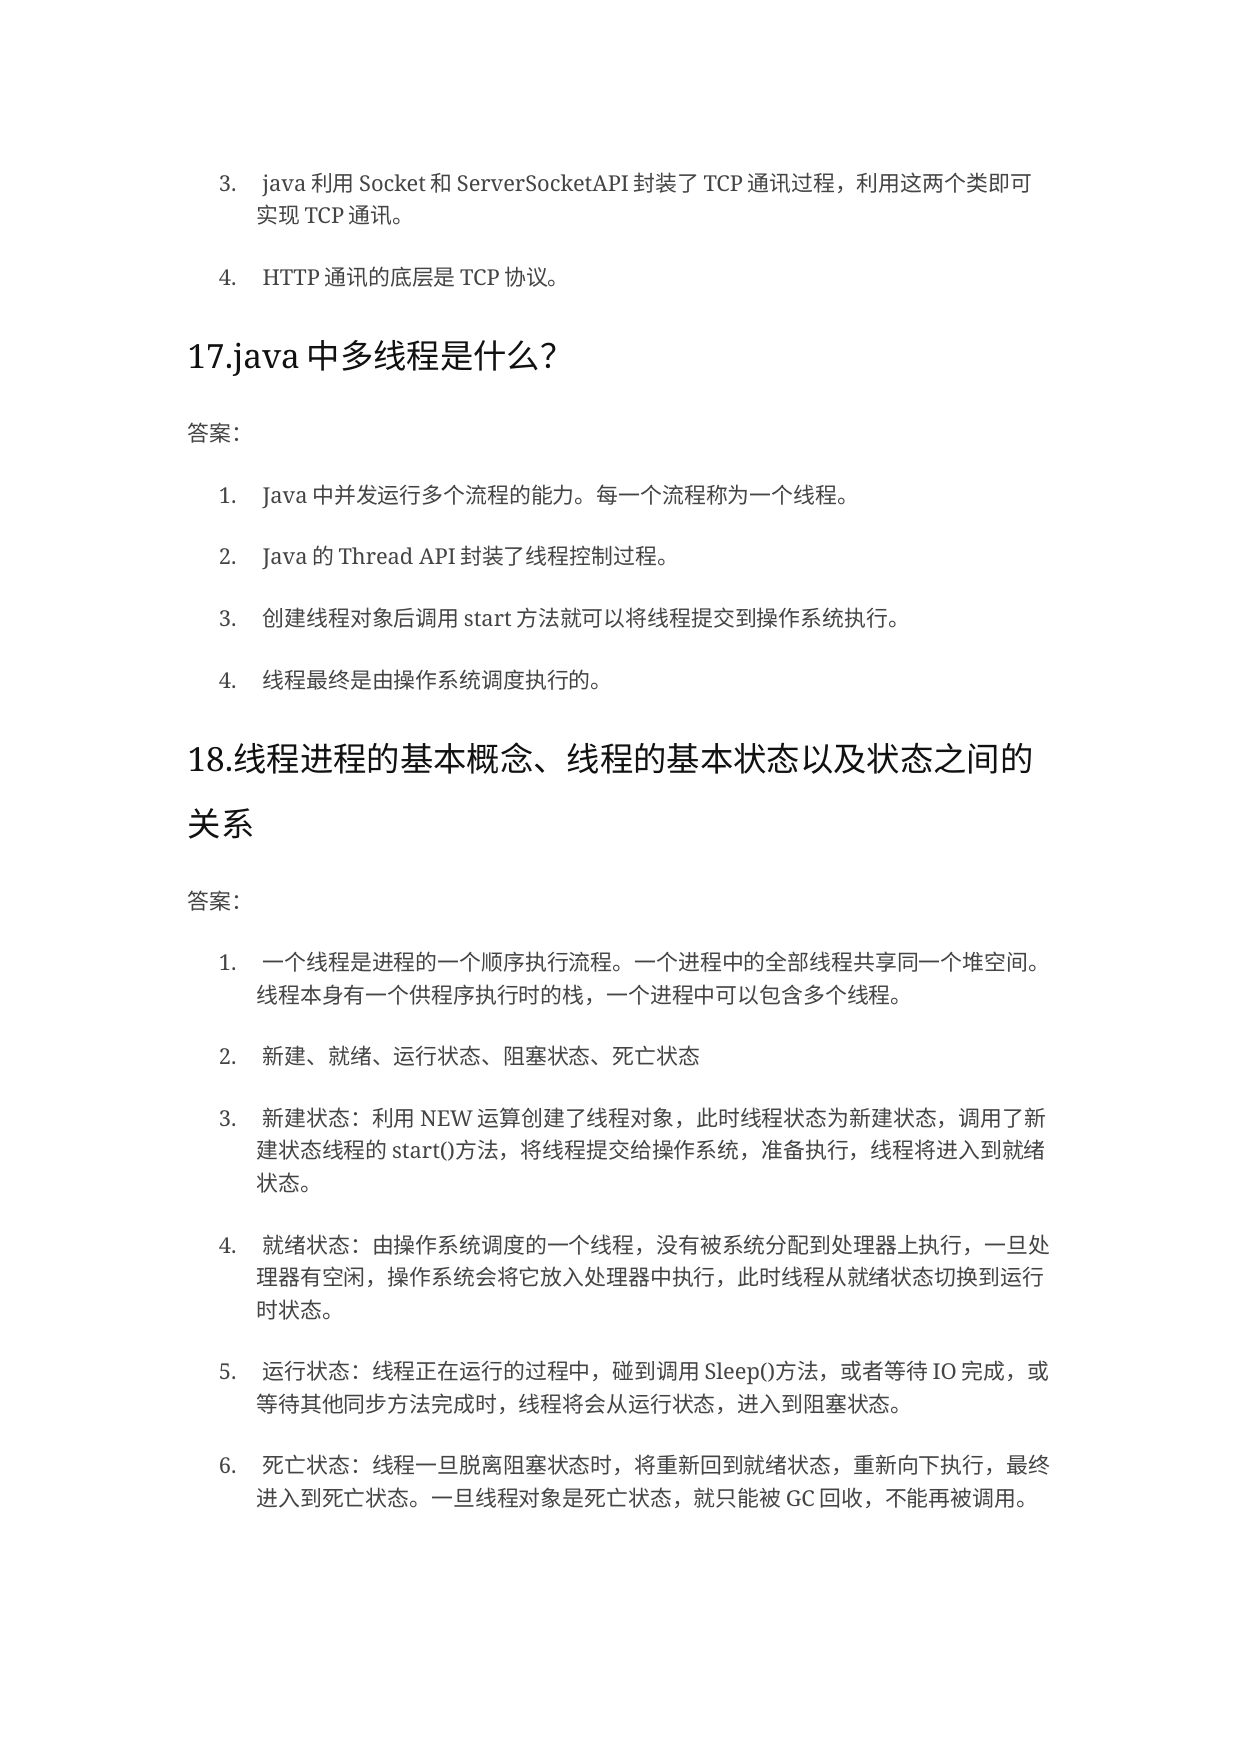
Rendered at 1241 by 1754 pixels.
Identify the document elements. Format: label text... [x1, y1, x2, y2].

list 创建线程对象后调用start方法就可以将线程提交到操作系统执行。 [219, 597, 1053, 629]
list 死亡状态：线程一旦脱离阻塞状态时，将重新回到就绪状态，重新向下执行，最终进入到死亡状态。一旦线程对象是死亡状态，就只能被GC回收，不能再被调用。 [219, 1444, 1053, 1509]
list java利用Socket和ServerSocketAPI封装了TCP通讯过程，利用这两个类即可实现TCP通讯。 [219, 162, 1053, 227]
list HTTP通讯的底层是TCP协议。 [219, 256, 1053, 289]
text 答案： [187, 879, 1053, 912]
list Java的Thread API封装了线程控制过程。 [219, 535, 1053, 568]
list 就绪状态：由操作系统调度的一个线程，没有被系统分配到处理器上执行，一旦处理器有空闲，操作系统会将它放入处理器中执行，此时线程从就绪状态切换到运行时状态。 [219, 1224, 1053, 1321]
list 新建状态：利用NEW运算创建了线程对象，此时线程状态为新建状态，调用了新建状态线程的start()方法，将线程提交给操作系统，准备执行，线程将进入到就绪状态。 [219, 1097, 1053, 1194]
list 一个线程是进程的一个顺序执行流程。一个进程中的全部线程共享同一个堆空间。线程本身有一个供程序执行时的栈，一个进程中可以包含多个线程。 [219, 941, 1053, 1006]
text 答案： [187, 412, 1053, 444]
list 新建、就绪、运行状态、阻塞状态、死亡状态 [219, 1035, 1053, 1068]
list 运行状态：线程正在运行的过程中，碰到调用Sleep()方法，或者等待IO完成，或等待其他同步方法完成时，线程将会从运行状态，进入到阻塞状态。 [219, 1350, 1053, 1415]
subtitle 18.线程进程的基本概念、线程的基本状态以及状态之间的关系 [187, 720, 1053, 850]
list 线程最终是由操作系统调度执行的。 [219, 659, 1053, 691]
subtitle 17.java中多线程是什么？ [187, 318, 1053, 383]
list Java中并发运行多个流程的能力。每一个流程称为一个线程。 [219, 474, 1053, 506]
